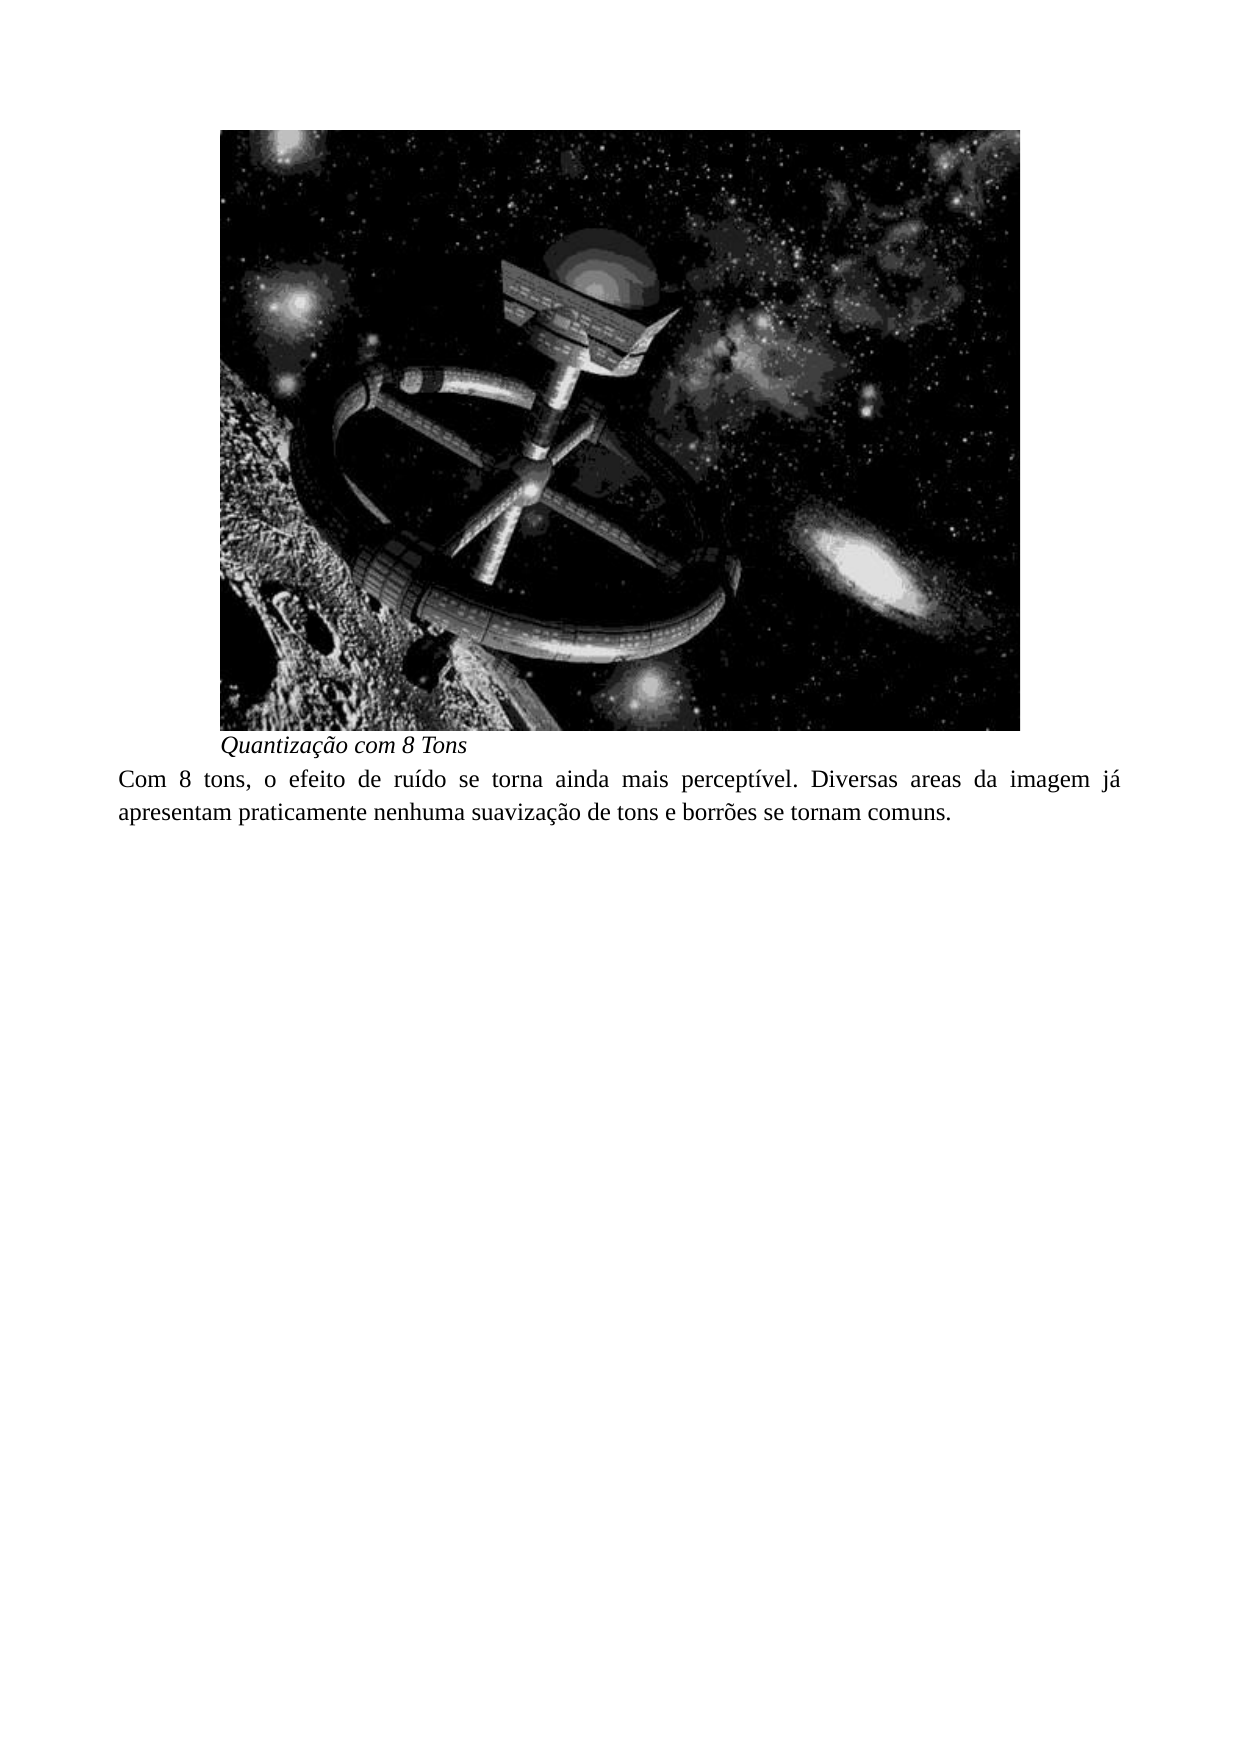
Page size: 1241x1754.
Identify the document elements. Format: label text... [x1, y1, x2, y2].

text Quantização com 8 Tons [220, 731, 1020, 759]
picture [220, 130, 1020, 731]
text Com 8 tons, o efeito de ruído se torna ainda mais perceptível. Diversas areas da imagem já apresentam praticamente nenhuma suavização de tons e borrões se tornam comuns. [118, 118, 1122, 825]
